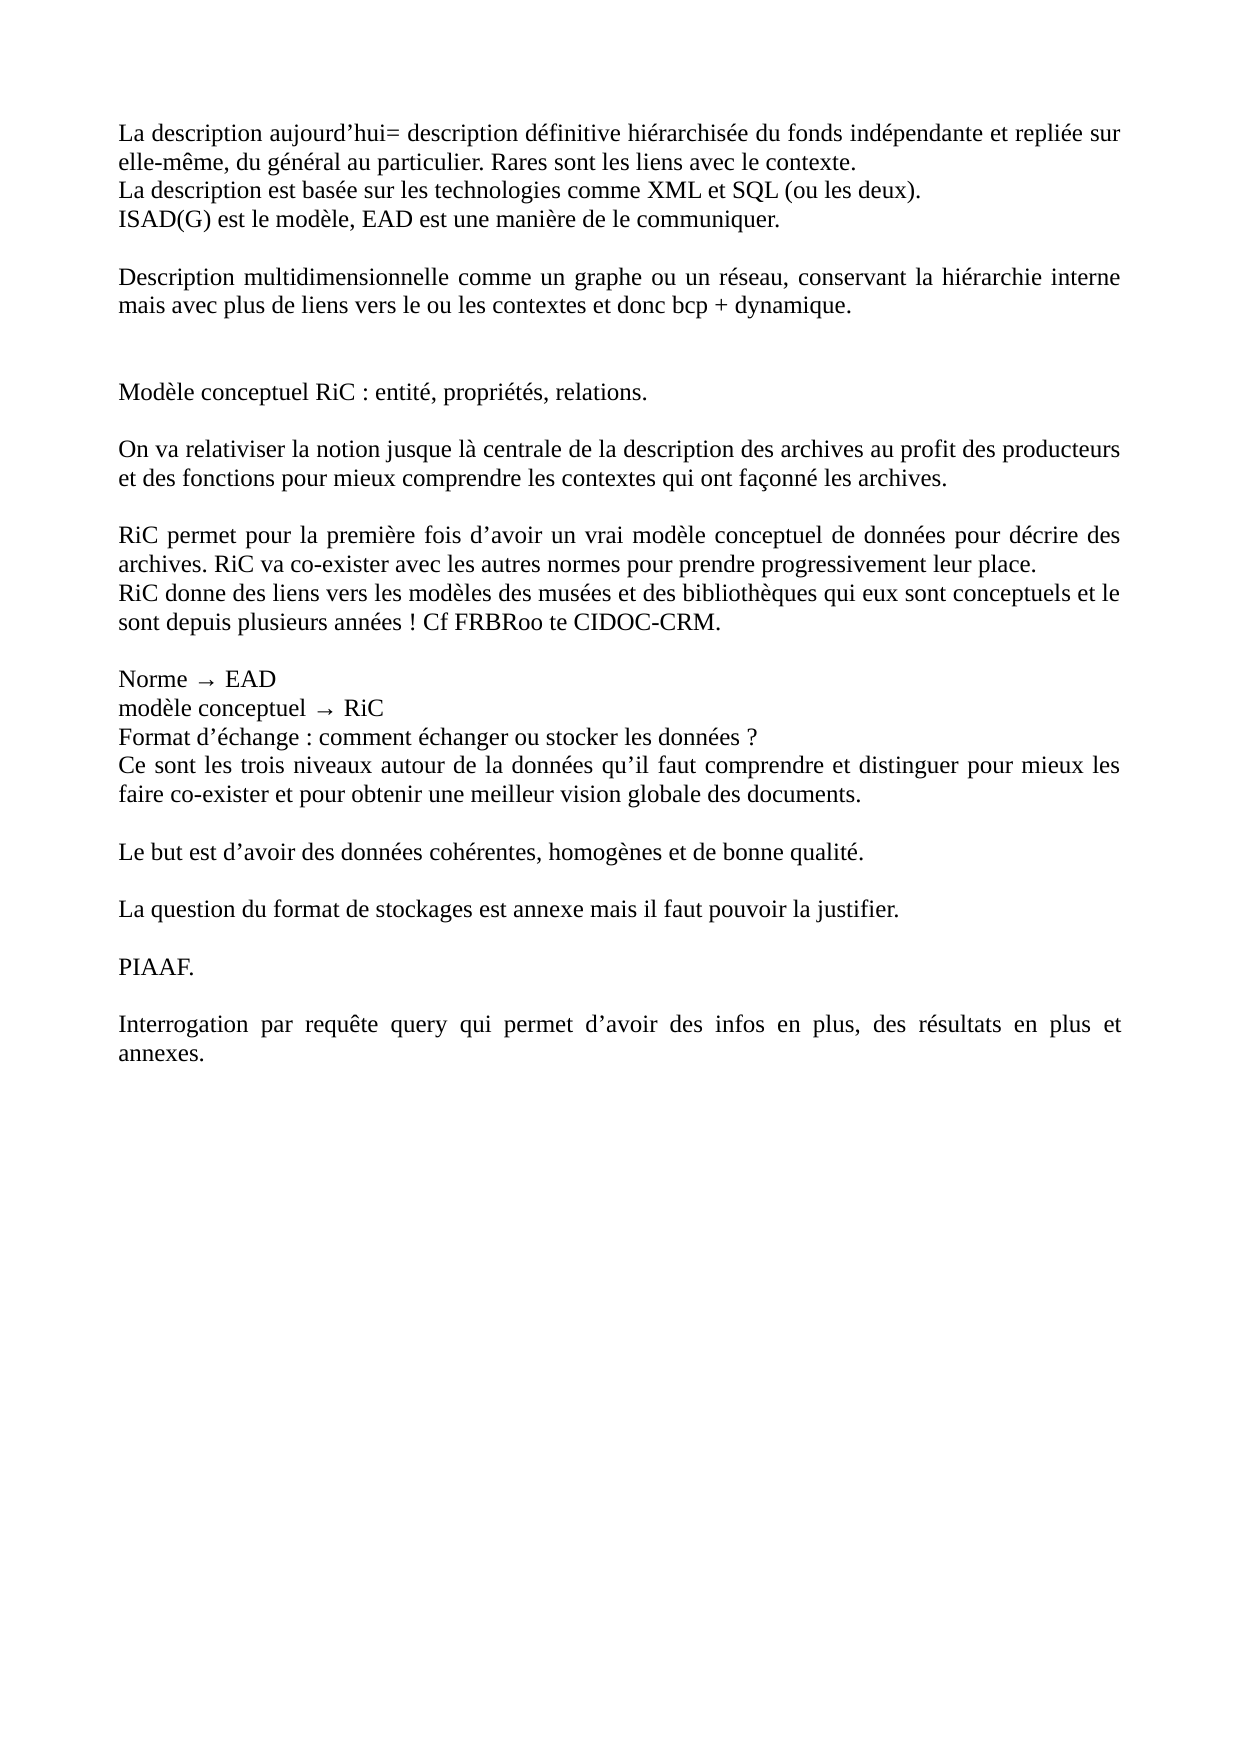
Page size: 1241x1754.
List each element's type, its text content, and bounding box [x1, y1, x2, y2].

text Modèle conceptuel RiC : entité, propriétés, relations. [118, 377, 1122, 406]
text On va relativiser la notion jusque là centrale de la description des archives au profit des producteurs et des fonctions pour mieux comprendre les contextes qui ont façonné les archives. [118, 434, 1122, 492]
text La description aujourd’hui= description définitive hiérarchisée du fonds indépendante et repliée sur elle-même, du général au particulier. Rares sont les liens avec le contexte. [118, 118, 1122, 176]
text La question du format de stockages est annexe mais il faut pouvoir la justifier. [118, 894, 1122, 923]
text modèle conceptuel → RiC [118, 693, 1122, 722]
text Description multidimensionnelle comme un graphe ou un réseau, conservant la hiérarchie interne mais avec plus de liens vers le ou les contextes et donc bcp + dynamique. [118, 262, 1122, 319]
text RiC donne des liens vers les modèles des musées et des bibliothèques qui eux sont conceptuels et le sont depuis plusieurs années ! Cf FRBRoo te CIDOC-CRM. [118, 578, 1122, 636]
text RiC permet pour la première fois d’avoir un vrai modèle conceptuel de données pour décrire des archives. RiC va co-exister avec les autres normes pour prendre progressivement leur place. [118, 521, 1122, 578]
text La description est basée sur les technologies comme XML et SQL (ou les deux). [118, 176, 1122, 204]
text Ce sont les trois niveaux autour de la données qu’il faut comprendre et distinguer pour mieux les faire co-exister et pour obtenir une meilleur vision globale des documents. [118, 751, 1122, 808]
text Norme → EAD [118, 664, 1122, 693]
text PIAAF. [118, 952, 1122, 981]
text ISAD(G) est le modèle, EAD est une manière de le communiquer. [118, 204, 1122, 233]
text Format d’échange : comment échanger ou stocker les données ? [118, 722, 1122, 751]
text Interrogation par requête query qui permet d’avoir des infos en plus, des résultats en plus et annexes. [118, 1009, 1122, 1067]
text Le but est d’avoir des données cohérentes, homogènes et de bonne qualité. [118, 837, 1122, 866]
